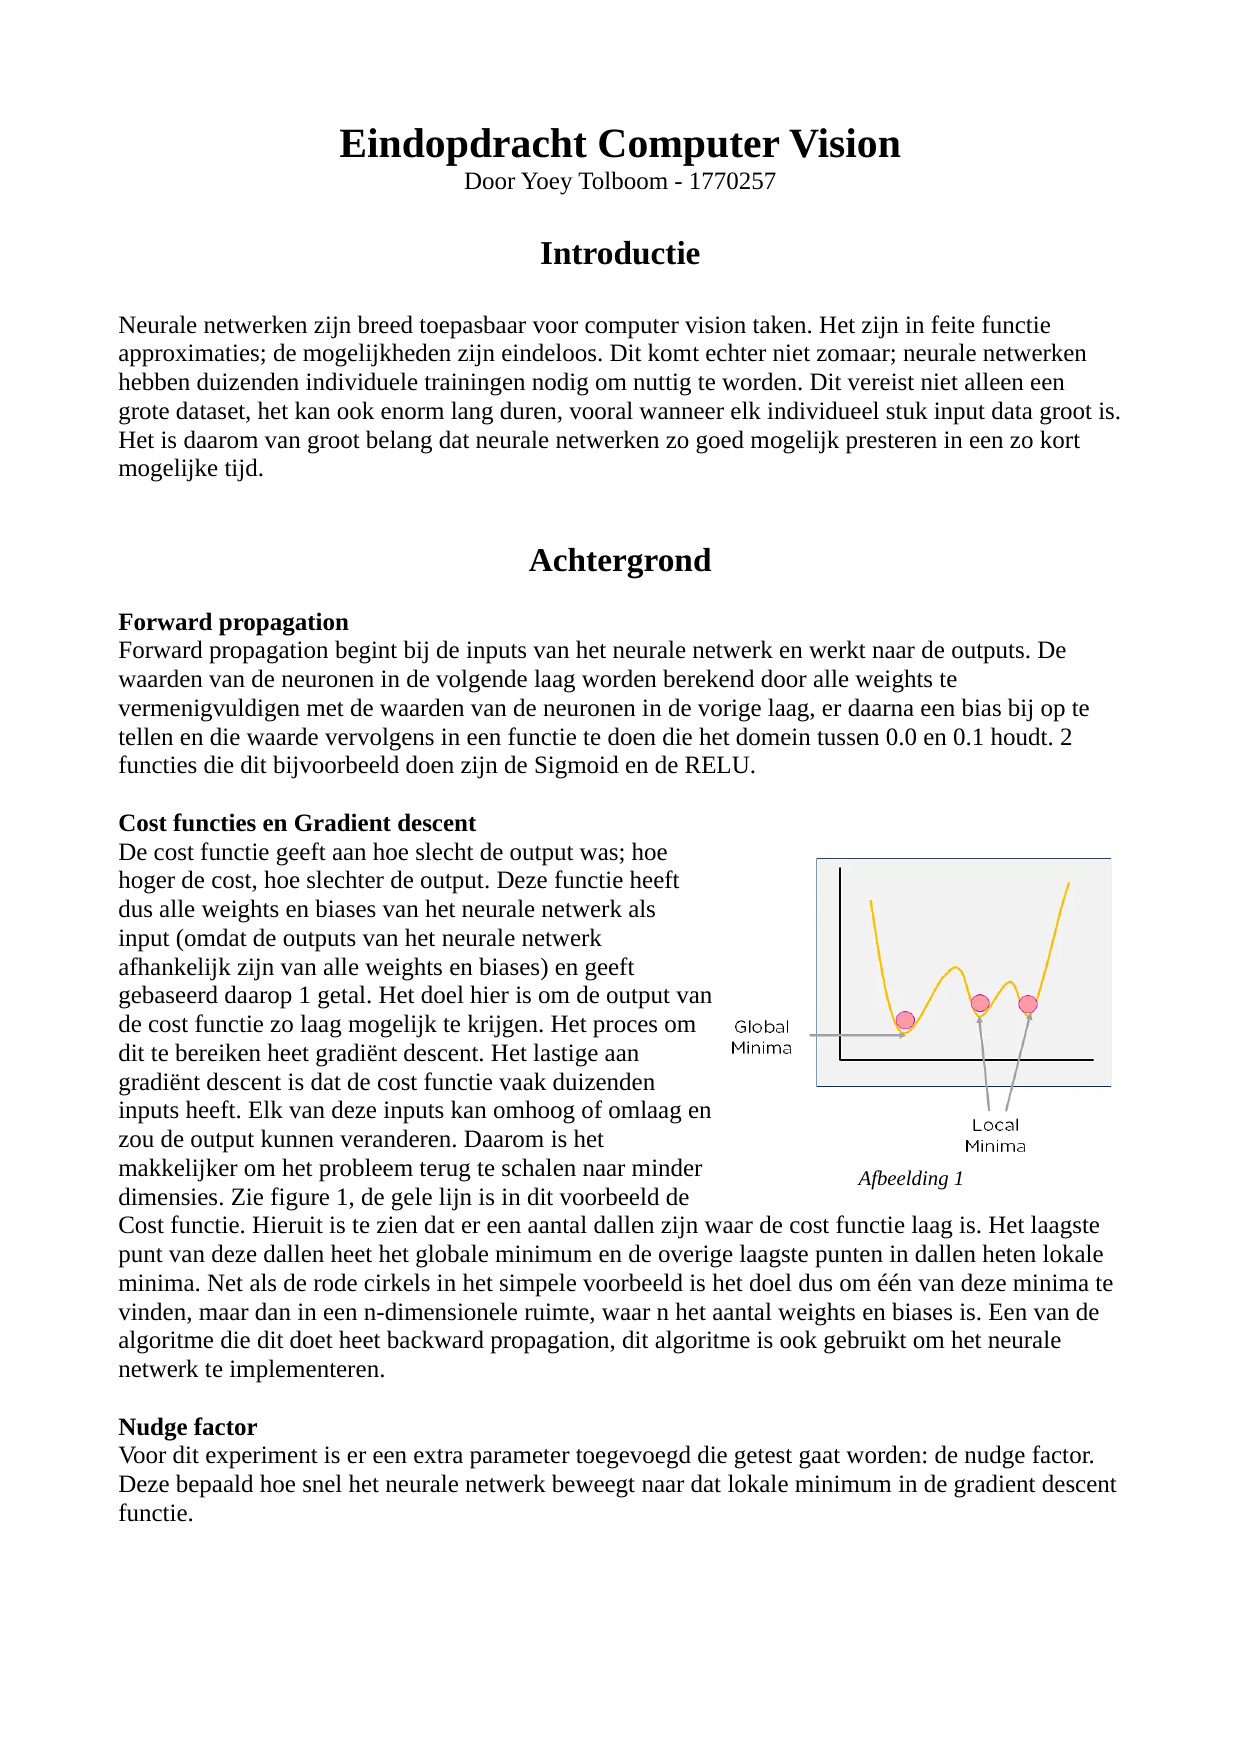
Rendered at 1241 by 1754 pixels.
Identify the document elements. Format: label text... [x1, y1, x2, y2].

text Introductie [118, 233, 1122, 271]
text Nudge factor [118, 1412, 1122, 1441]
picture [713, 858, 1112, 1167]
text Door Yoey Tolboom - 1770257 [118, 166, 1122, 195]
text Neurale netwerken zijn breed toepasbaar voor computer vision taken. Het zijn in feite functie approximaties; de mogelijkheden zijn eindeloos. Dit komt echter niet zomaar; neurale netwerken hebben duizenden individuele trainingen nodig om nuttig te worden. Dit vereist niet alleen een grote dataset, het kan ook enorm lang duren, vooral wanneer elk individueel stuk input data groot is. Het is daarom van groot belang dat neurale netwerken zo goed mogelijk presteren in een zo kort mogelijke tijd. [118, 310, 1122, 482]
text Achtergrond [118, 540, 1122, 578]
text Voor dit experiment is er een extra parameter toegevoegd die getest gaat worden: de nudge factor. Deze bepaald hoe snel het neurale netwerk beweegt naar dat lokale minimum in de gradient descent functie. [118, 1441, 1122, 1527]
text Eindopdracht Computer Vision [118, 118, 1122, 166]
text Afbeelding 1 [713, 1167, 1111, 1190]
text Cost functies en Gradient descent [118, 808, 1122, 837]
text Forward propagation [118, 607, 1122, 636]
text Forward propagation begint bij de inputs van het neurale netwerk en werkt naar de outputs. De waarden van de neuronen in de volgende laag worden berekend door alle weights te vermenigvuldigen met de waarden van de neuronen in de vorige laag, er daarna een bias bij op te tellen en die waarde vervolgens in een functie te doen die het domein tussen 0.0 en 0.1 houdt. 2 functies die dit bijvoorbeeld doen zijn de Sigmoid en de RELU. [118, 636, 1122, 779]
text De cost functie geeft aan hoe slecht de output was; hoe hoger de cost, hoe slechter de output. Deze functie heeft dus alle weights en biases van het neurale netwerk als input (omdat de outputs van het neurale netwerk afhankelijk zijn van alle weights en biases) en geeft gebaseerd daarop 1 getal. Het doel hier is om de output van de cost functie zo laag mogelijk te krijgen. Het proces om dit te bereiken heet gradiënt descent. Het lastige aan gradiënt descent is dat de cost functie vaak duizenden inputs heeft. Elk van deze inputs kan omhoog of omlaag en zou de output kunnen veranderen. Daarom is het makkelijker om het probleem terug te schalen naar minder dimensies. Zie figure 1, de gele lijn is in dit voorbeeld de Cost functie. Hieruit is te zien dat er een aantal dallen zijn waar de cost functie laag is. Het laagste punt van deze dallen heet het globale minimum en de overige laagste punten in dallen heten lokale minima. Net als de rode cirkels in het simpele voorbeeld is het doel dus om één van deze minima te vinden, maar dan in een n-dimensionele ruimte, waar n het aantal weights en biases is. Een van de algoritme die dit doet heet backward propagation, dit algoritme is ook gebruikt om het neurale netwerk te implementeren. [118, 837, 1122, 1383]
